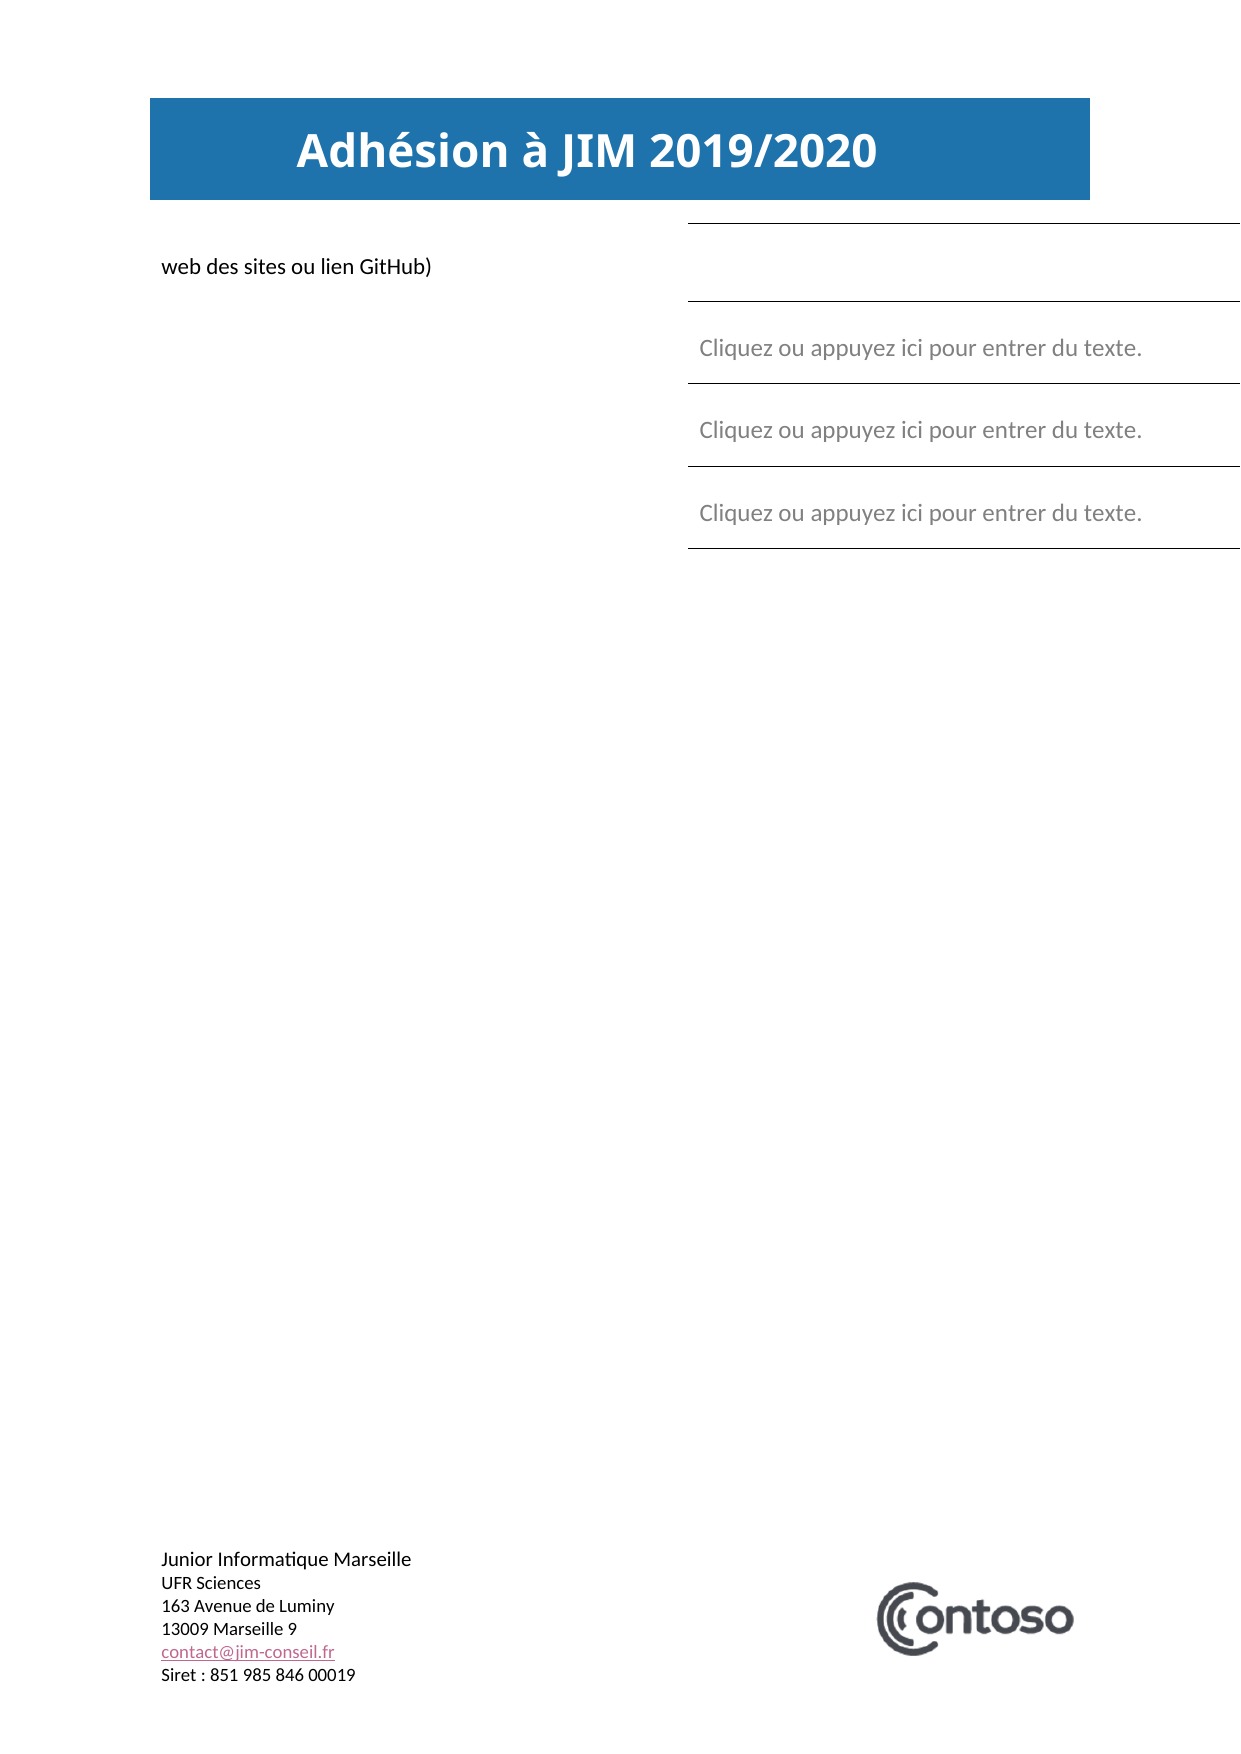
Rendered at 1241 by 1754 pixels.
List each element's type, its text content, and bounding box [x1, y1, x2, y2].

table_cell Cliquez ou appuyez ici pour entrer du texte. [688, 384, 1240, 466]
table_cell web des sites ou lien GitHub) [150, 223, 688, 301]
table_cell [150, 301, 688, 383]
table_cell Cliquez ou appuyez ici pour entrer du texte. [688, 302, 1240, 383]
table_cell [688, 224, 1240, 301]
table_cell [150, 466, 688, 548]
picture [869, 1575, 1079, 1657]
table_cell [150, 383, 688, 466]
table_cell Cliquez ou appuyez ici pour entrer du texte. [688, 467, 1240, 548]
